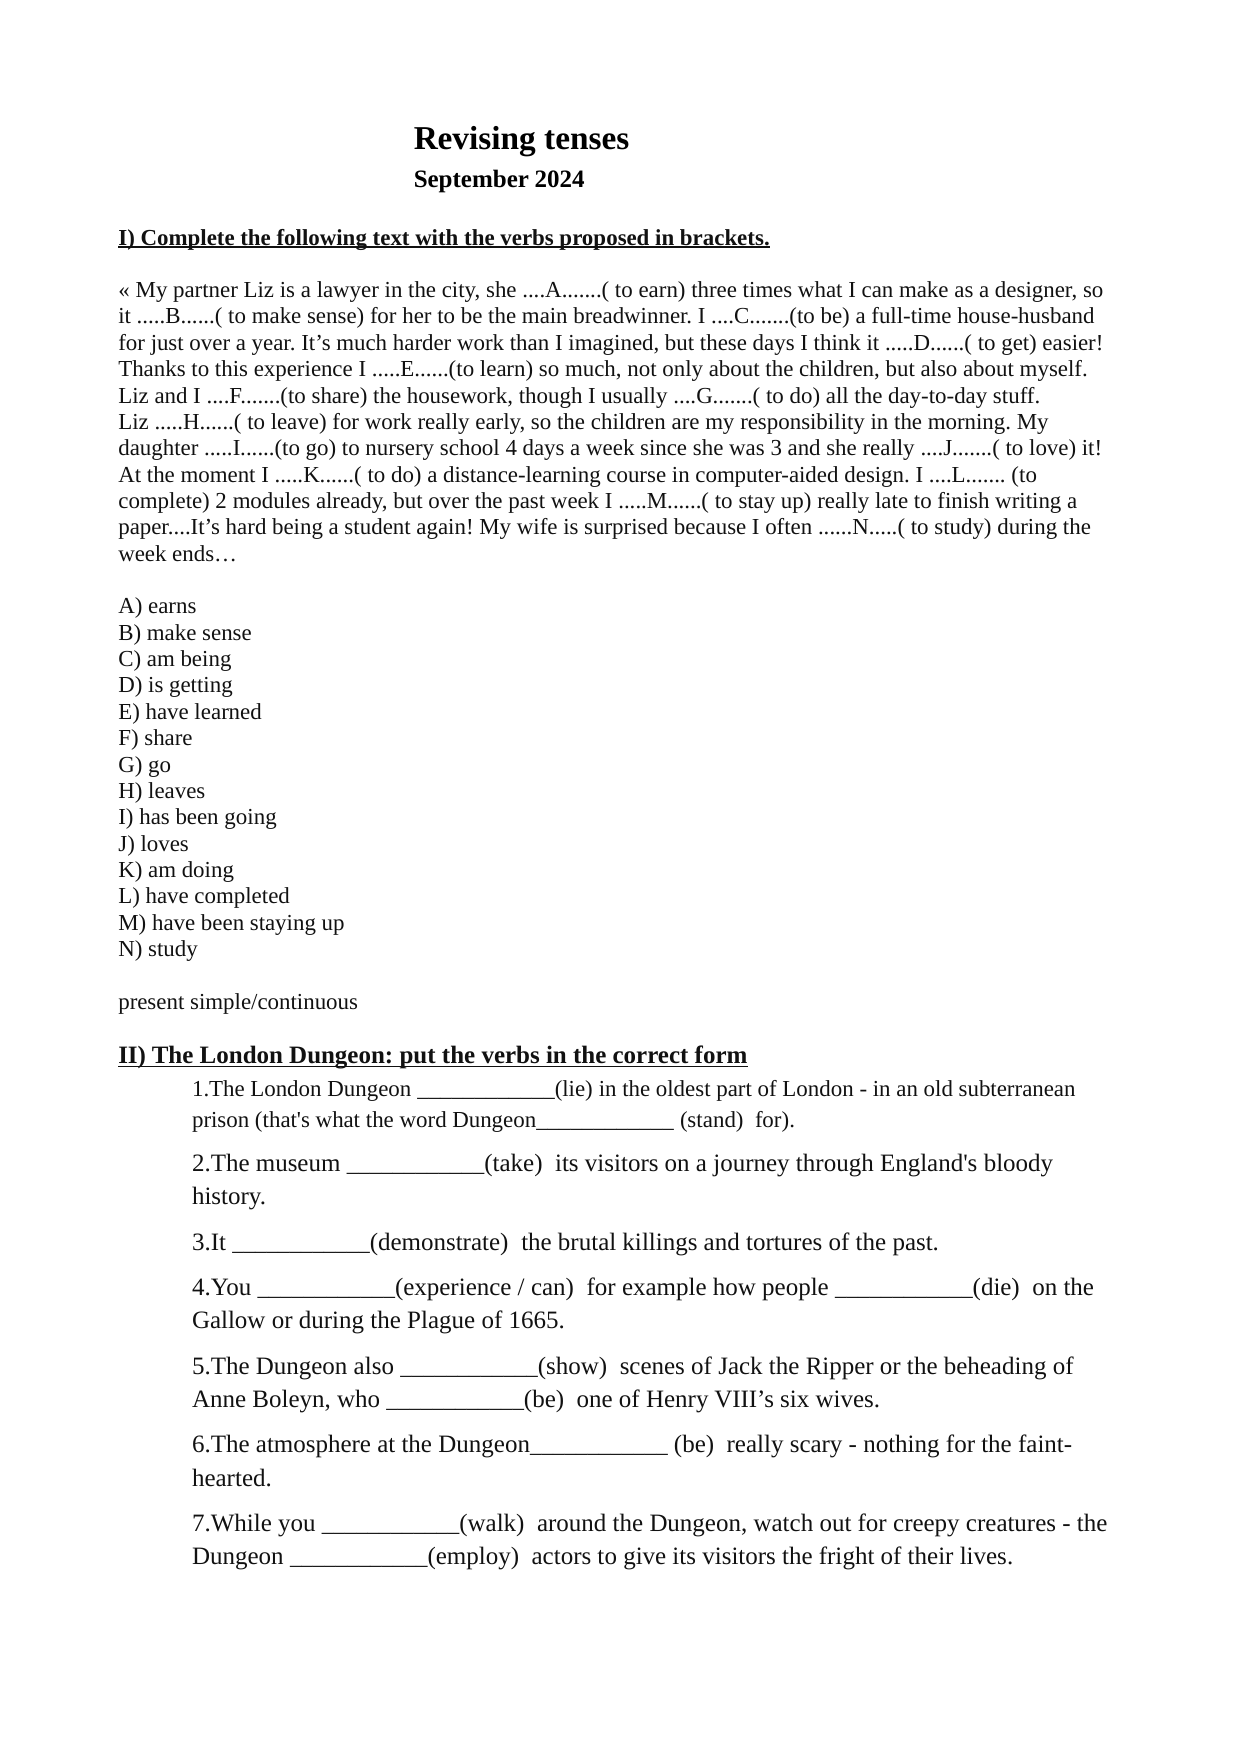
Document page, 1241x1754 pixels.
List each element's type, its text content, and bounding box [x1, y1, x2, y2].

text E) have learned [118, 698, 1122, 724]
text H) leaves [118, 777, 1122, 803]
text present simple/continuous [118, 988, 1122, 1014]
text M) have been staying up [118, 909, 1122, 935]
text D) is getting [118, 672, 1122, 698]
list You ____________(experience / can) for example how people ____________(die) on the Gallow or during the Plague of 1665. [118, 1272, 1122, 1334]
text I) Complete the following text with the verbs proposed in brackets. [118, 223, 1122, 250]
text II) The London Dungeon: put the verbs in the correct form [118, 1041, 1122, 1069]
text N) study [118, 935, 1122, 961]
text C) am being [118, 645, 1122, 672]
list The museum ____________(take) its visitors on a journey through England's bloody history. [118, 1148, 1122, 1210]
text F) share [118, 724, 1122, 751]
text September 2024 [118, 156, 1122, 195]
text J) loves [118, 830, 1122, 856]
text A) earns [118, 592, 1122, 619]
list While you ____________(walk) around the Dungeon, watch out for creepy creatures - the Dungeon ____________(employ) actors to give its visitors the fright of their lives. [118, 1508, 1122, 1570]
text L) have completed [118, 882, 1122, 909]
text I) has been going [118, 803, 1122, 830]
text « My partner Liz is a lawyer in the city, she ....A.......( to earn) three times what I can make as a designer, so it .....B......( to make sense) for her to be the main breadwinner. I ....C.......(to be) a full-time house-husband for just over a year. It’s much harder work than I imagined, but these days I think it .....D......( to get) easier! Thanks to this experience I .....E......(to learn) so much, not only about the children, but also about myself. Liz and I ....F.......(to share) the housework, though I usually ....G.......( to do) all the day-to-day stuff. Liz .....H......( to leave) for work really early, so the children are my responsibility in the morning. My daughter .....I......(to go) to nursery school 4 days a week since she was 3 and she really ....J.......( to love) it! At the moment I .....K......( to do) a distance-learning course in computer-aided design. I ....L....... (to complete) 2 modules already, but over the past week I .....M......( to stay up) really late to finish writing a paper....It’s hard being a student again! My wife is surprised because I often ......N.....( to study) during the week ends… [118, 276, 1122, 566]
list It ____________(demonstrate) the brutal killings and tortures of the past. [118, 1227, 1122, 1256]
text K) am doing [118, 856, 1122, 882]
text B) make sense [118, 619, 1122, 645]
list The Dungeon also ____________(show) scenes of Jack the Ripper or the beheading of Anne Boleyn, who ____________(be) one of Henry VIII’s six wives. [118, 1351, 1122, 1413]
list The atmosphere at the Dungeon____________ (be) really scary - nothing for the faint-hearted. [118, 1429, 1122, 1491]
list The London Dungeon ____________(lie) in the oldest part of London - in an old subterranean prison (that's what the word Dungeon____________ (stand) for). [118, 1076, 1122, 1132]
text Revising tenses [118, 118, 1122, 156]
text G) go [118, 751, 1122, 777]
